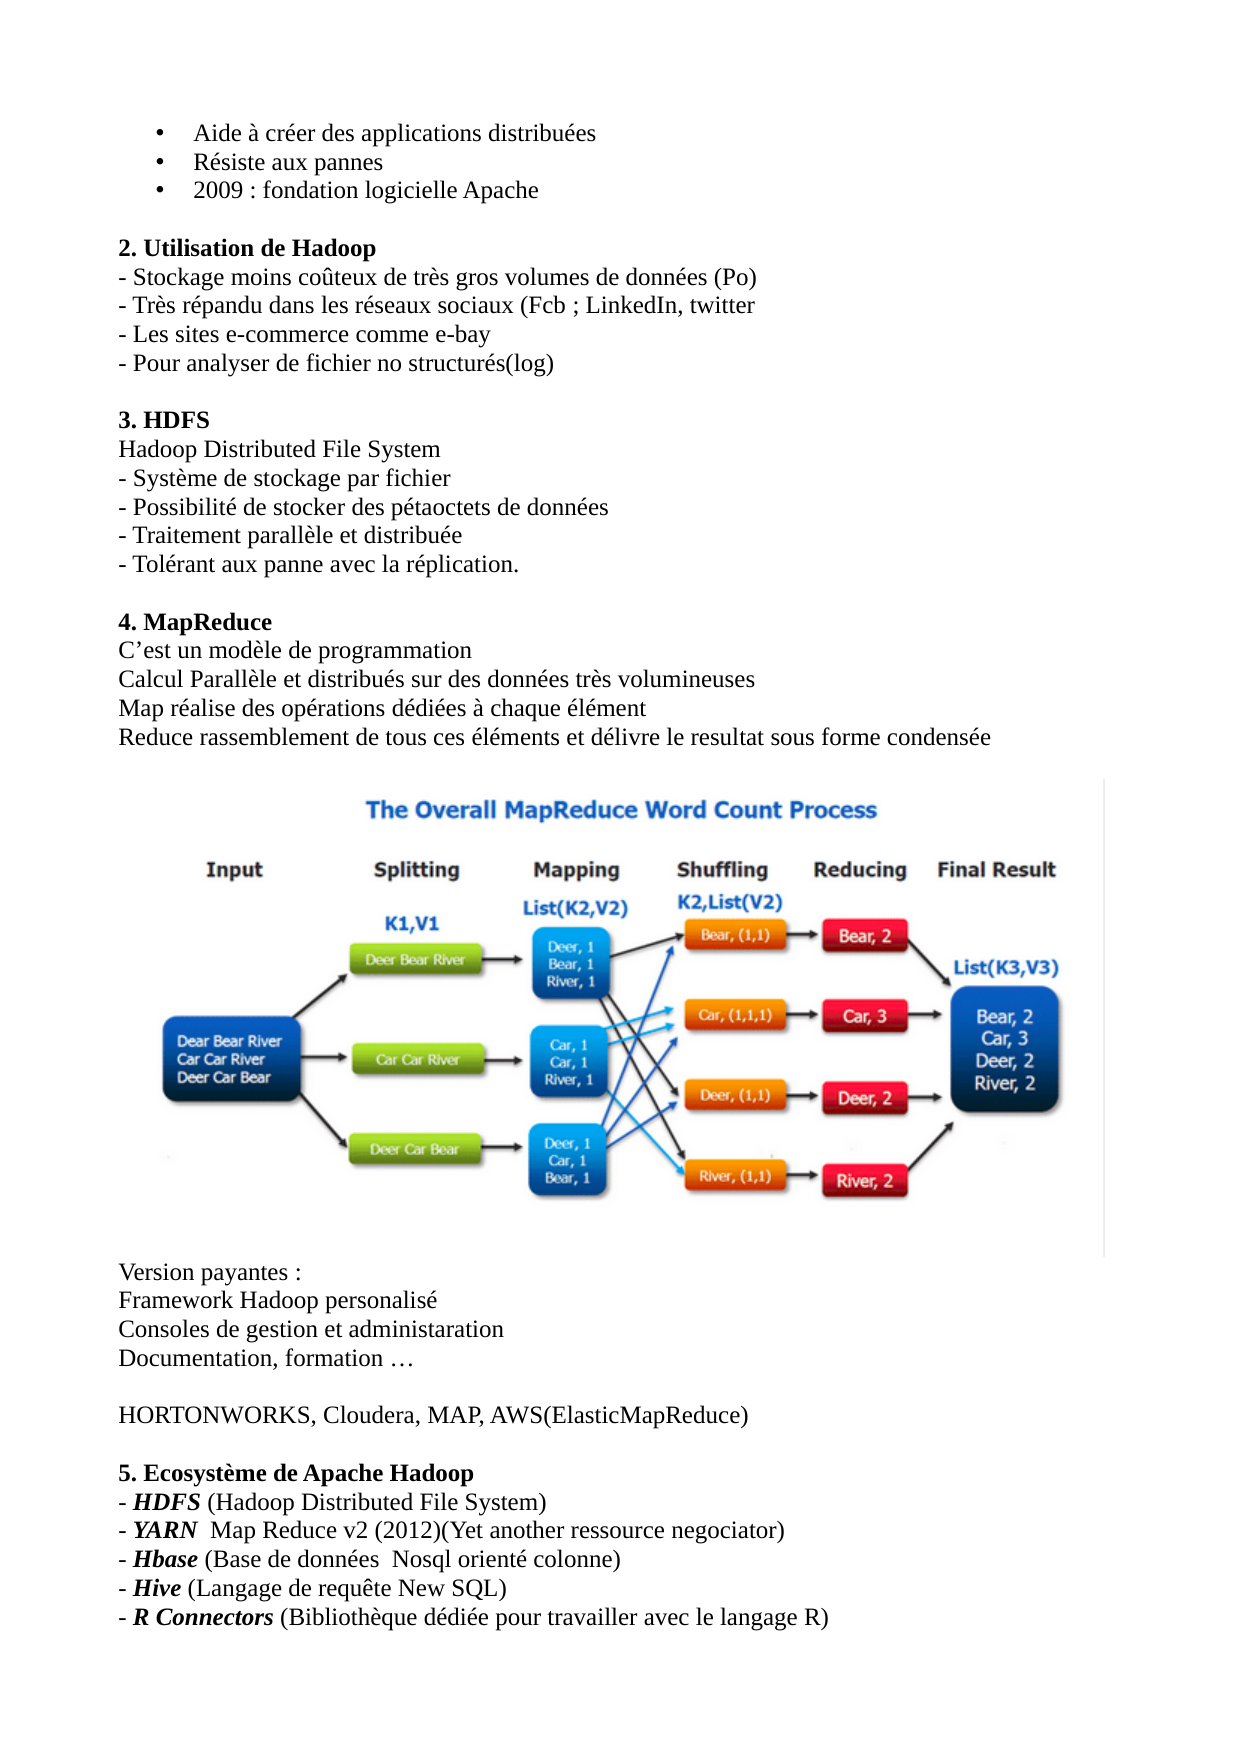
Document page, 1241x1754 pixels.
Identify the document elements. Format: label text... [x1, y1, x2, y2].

picture [118, 779, 1123, 1257]
text Documentation, formation … [118, 1343, 1122, 1372]
text - Possibilité de stocker des pétaoctets de données [118, 492, 1122, 521]
text 4. MapReduce [118, 607, 1122, 636]
text Calcul Parallèle et distribués sur des données très volumineuses [118, 664, 1122, 693]
text - Pour analyser de fichier no structurés(log) [118, 348, 1122, 377]
list Aide à créer des applications distribuées [156, 118, 1122, 147]
text - Tolérant aux panne avec la réplication. [118, 549, 1122, 578]
text C’est un modèle de programmation [118, 636, 1122, 664]
text - Les sites e-commerce comme e-bay [118, 319, 1122, 348]
text 2. Utilisation de Hadoop [118, 233, 1122, 262]
text Map réalise des opérations dédiées à chaque élément [118, 693, 1122, 722]
text Hadoop Distributed File System [118, 434, 1122, 463]
text - Très répandu dans les réseaux sociaux (Fcb ; LinkedIn, twitter [118, 291, 1122, 319]
text - YARN Map Reduce v2 (2012)(Yet another ressource negociator) [118, 1515, 1122, 1544]
text - Hbase (Base de données Nosql orienté colonne) [118, 1544, 1122, 1573]
text 5. Ecosystème de Apache Hadoop [118, 1458, 1122, 1487]
text - Système de stockage par fichier [118, 463, 1122, 492]
text Version payantes : [118, 1257, 1122, 1285]
text HORTONWORKS, Cloudera, MAP, AWS(ElasticMapReduce) [118, 1400, 1122, 1429]
text - R Connectors (Bibliothèque dédiée pour travailler avec le langage R) [118, 1602, 1122, 1630]
text - Traitement parallèle et distribuée [118, 521, 1122, 549]
text - HDFS (Hadoop Distributed File System) [118, 1487, 1122, 1515]
text - Stockage moins coûteux de très gros volumes de données (Po) [118, 262, 1122, 291]
list Résiste aux pannes [156, 147, 1122, 176]
text Reduce rassemblement de tous ces éléments et délivre le resultat sous forme condensée [118, 722, 1122, 751]
text 3. HDFS [118, 406, 1122, 434]
text - Hive (Langage de requête New SQL) [118, 1573, 1122, 1602]
text Consoles de gestion et administaration [118, 1314, 1122, 1343]
text Framework Hadoop personalisé [118, 1285, 1122, 1314]
list 2009 : fondation logicielle Apache [156, 176, 1122, 204]
